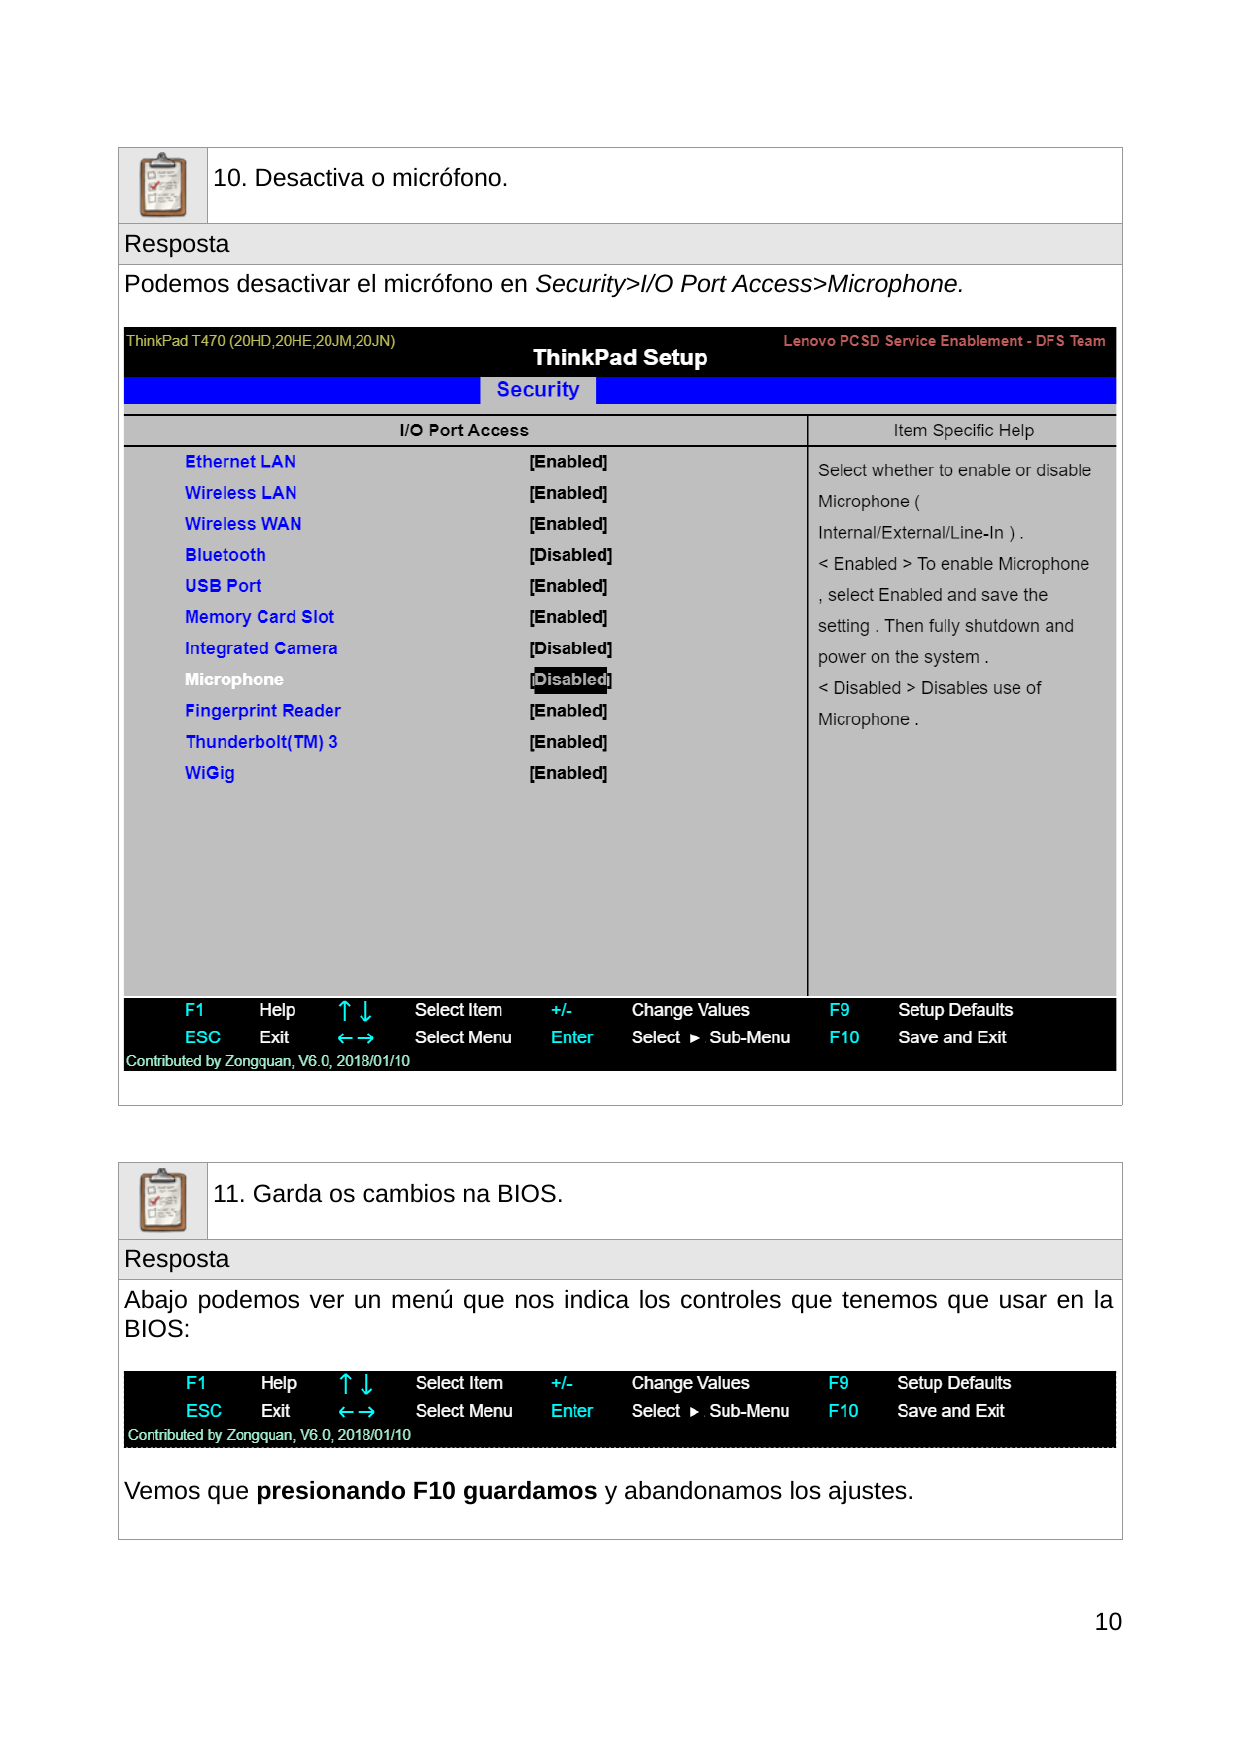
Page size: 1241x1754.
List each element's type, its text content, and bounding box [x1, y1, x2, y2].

picture [123, 327, 1117, 1071]
table_cell Resposta [119, 224, 1122, 264]
table_cell Resposta [119, 1240, 1122, 1279]
table_header 10. Desactiva o micrófono. [208, 148, 1122, 223]
table_header [119, 1163, 207, 1239]
table_cell Podemos desactivar el micrófono en Security>I/O Port Access>Microphone. [119, 265, 1122, 1104]
table_cell Abajo podemos ver un menú que nos indica los controles que tenemos que usar en la BIOS: Vemos que presionando F10 guardamos y abandonamos los ajustes. [119, 1280, 1122, 1539]
picture [123, 1371, 1117, 1448]
table_header 11. Garda os cambios na BIOS. [208, 1163, 1122, 1239]
picture [130, 1168, 195, 1233]
table_header [119, 148, 207, 223]
picture [130, 152, 195, 218]
